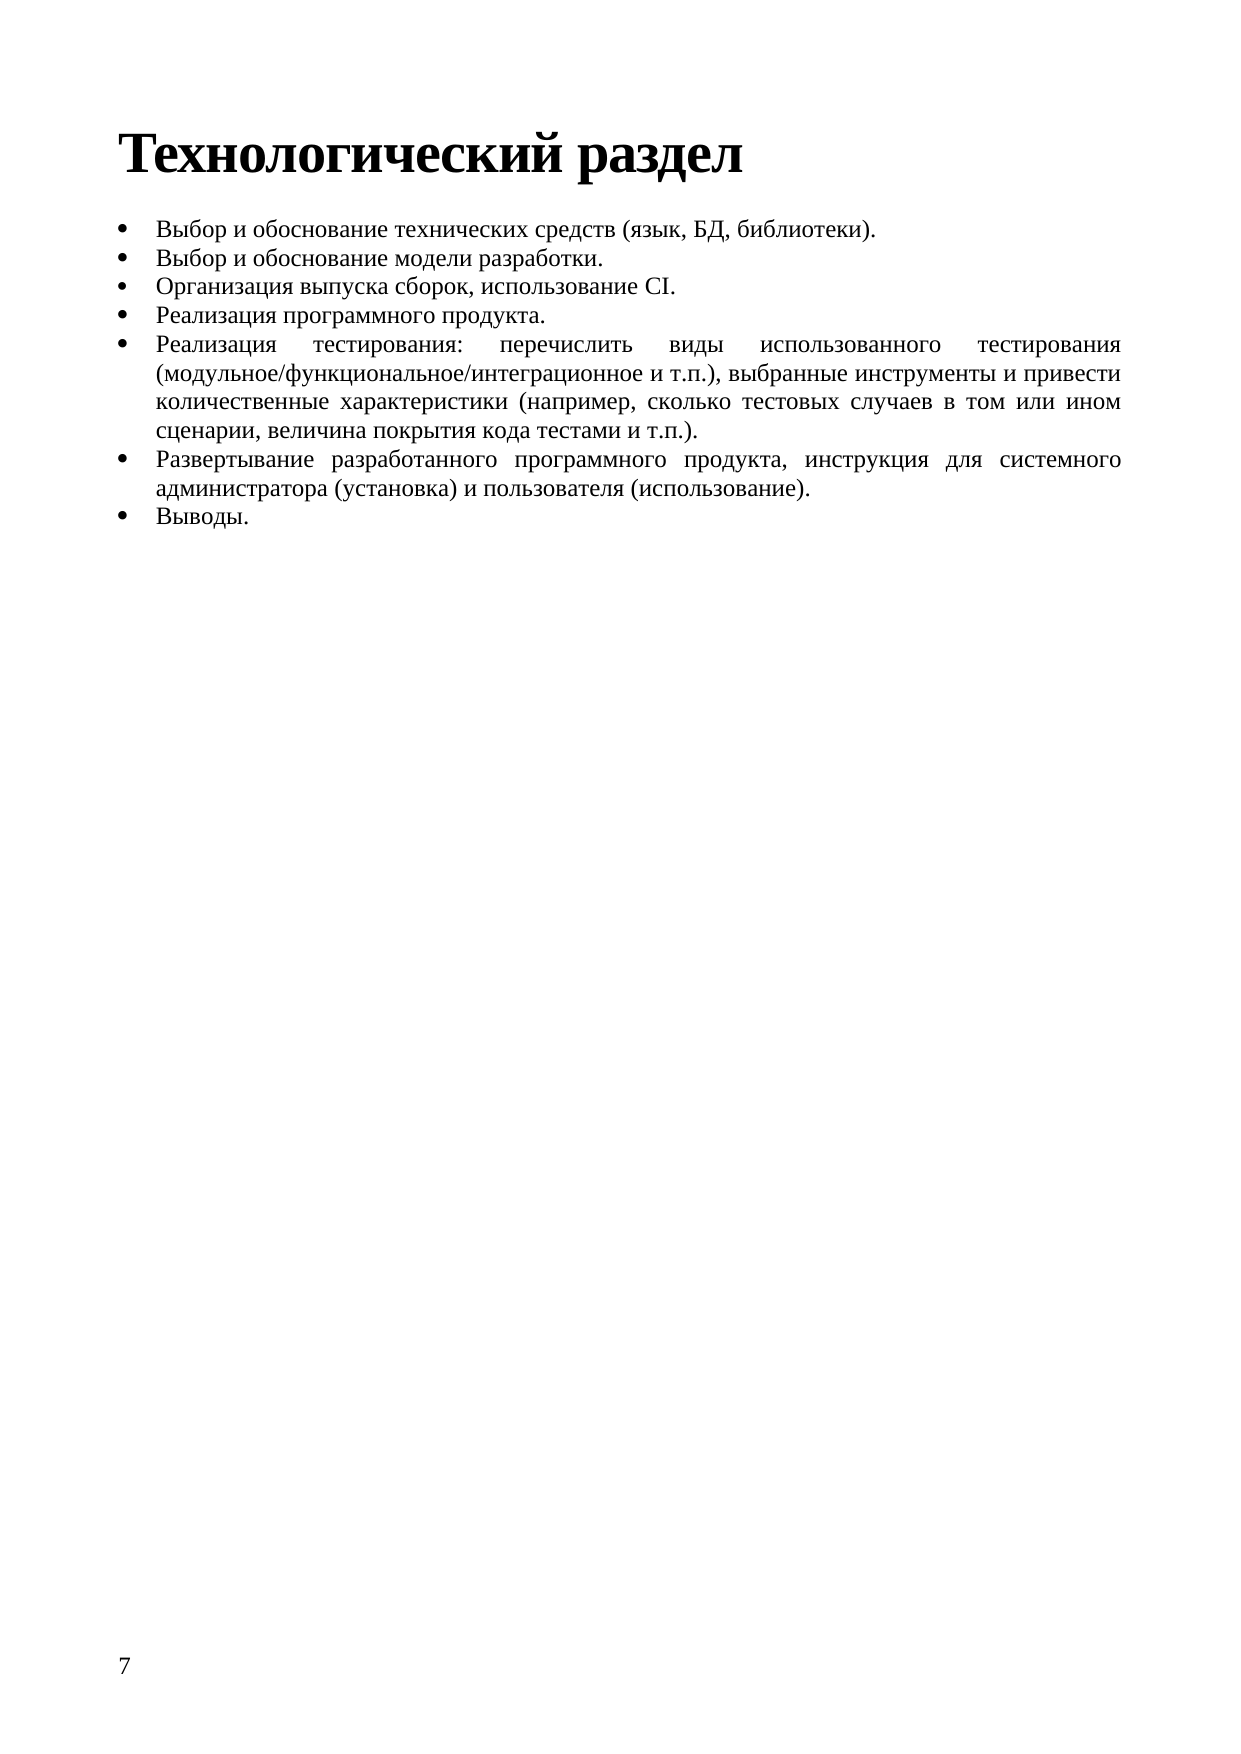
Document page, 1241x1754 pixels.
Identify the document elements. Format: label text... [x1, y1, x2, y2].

list Реализация тестирования: перечислить виды использованного тестирования (модульное/функциональное/интеграционное и т.п.), выбранные инструменты и привести количественные характеристики (например, сколько тестовых случаев в том или ином сценарии, величина покрытия кода тестами и т.п.). [118, 329, 1122, 444]
list Выбор и обоснование модели разработки. [118, 243, 1122, 271]
list Выводы. [118, 501, 1122, 530]
title Технологический раздел [118, 118, 1122, 185]
list Организация выпуска сборок, использование CI. [118, 271, 1122, 300]
list Реализация программного продукта. [118, 300, 1122, 329]
list Развертывание разработанного программного продукта, инструкция для системного администратора (установка) и пользователя (использование). [118, 444, 1122, 501]
list Выбор и обоснование технических средств (язык, БД, библиотеки). [118, 214, 1122, 243]
